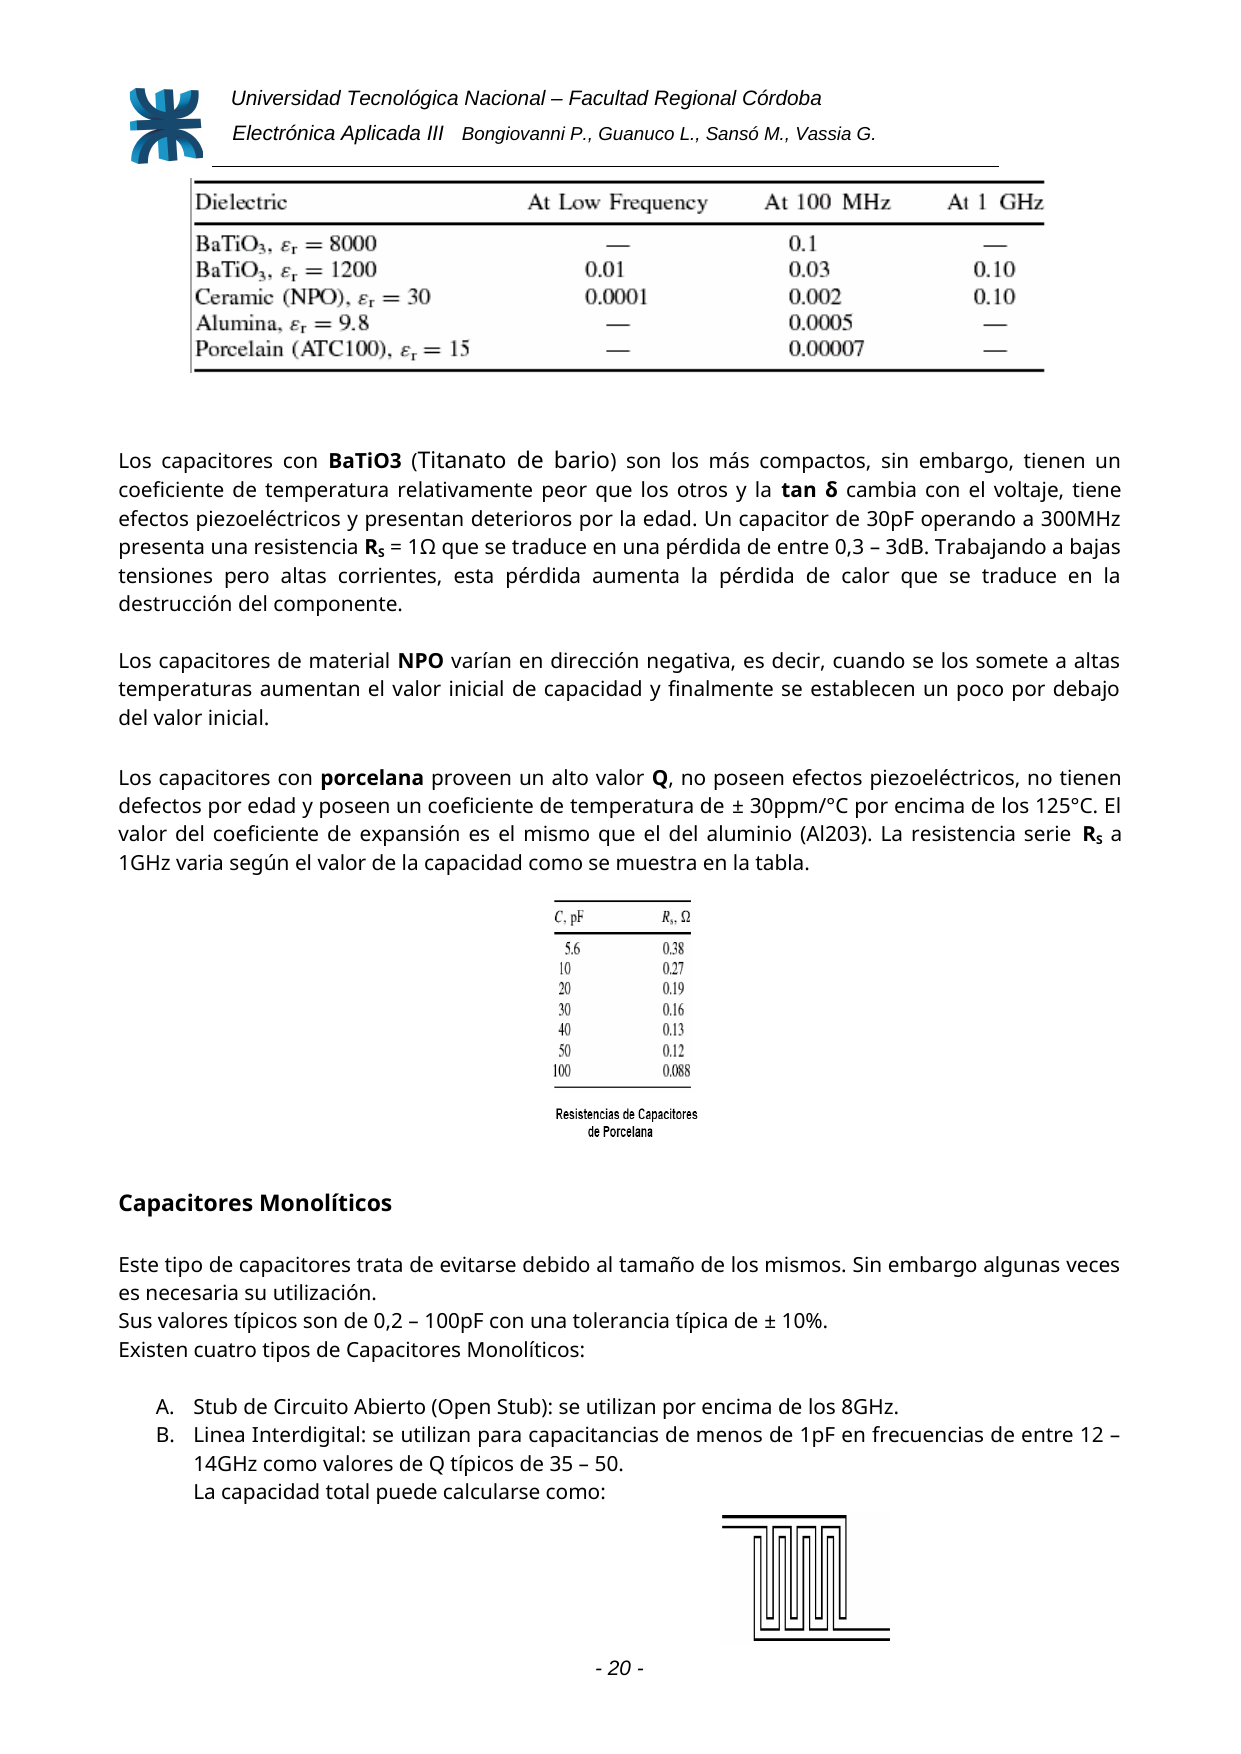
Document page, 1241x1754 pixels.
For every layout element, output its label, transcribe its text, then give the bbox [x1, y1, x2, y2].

text Existen cuatro tipos de Capacitores Monolíticos: [118, 1335, 1122, 1363]
text Los capacitores con BaTiO3 (Titanato de bario) son los más compactos, sin embargo, tienen un coeficiente de temperatura relativamente peor que los otros y la tan δ cambia con el voltaje, tiene efectos piezoeléctricos y presentan deterioros por la edad. Un capacitor de 30pF operando a 300MHz presenta una resistencia RS = 1Ω que se traduce en una pérdida de entre 0,3 – 3dB. Trabajando a bajas tensiones pero altas corrientes, esta pérdida aumenta la pérdida de calor que se traduce en la destrucción del componente. [118, 444, 1122, 618]
text Los capacitores de material NPO varían en dirección negativa, es decir, cuando se los somete a altas temperaturas aumentan el valor inicial de capacidad y finalmente se establecen un poco por debajo del valor inicial. [118, 646, 1122, 731]
text Sus valores típicos son de 0,2 – 100pF con una tolerancia típica de ± 10%. [118, 1307, 1122, 1335]
picture [129, 88, 203, 164]
list Stub de Circuito Abierto (Open Stub): se utilizan por encima de los 8GHz. [156, 1392, 1122, 1420]
text La capacidad total puede calcularse como: [156, 1477, 1122, 1660]
text Los capacitores con porcelana proveen un alto valor Q, no poseen efectos piezoeléctricos, no tienen defectos por edad y poseen un coeficiente de temperatura de ± 30ppm/°C por encima de los 125°C. El valor del coeficiente de expansión es el mismo que el del aluminio (Al203). La resistencia serie RS a 1GHz varia según el valor de la capacidad como se muestra en la tabla. [118, 763, 1122, 876]
list Linea Interdigital: se utilizan para capacitancias de menos de 1pF en frecuencias de entre 12 – 14GHz como valores de Q típicos de 35 – 50. [156, 1420, 1122, 1477]
text Este tipo de capacitores trata de evitarse debido al tamaño de los mismos. Sin embargo algunas veces es necesaria su utilización. [118, 1250, 1122, 1307]
list Capacitores Monolíticos [118, 1187, 1122, 1218]
